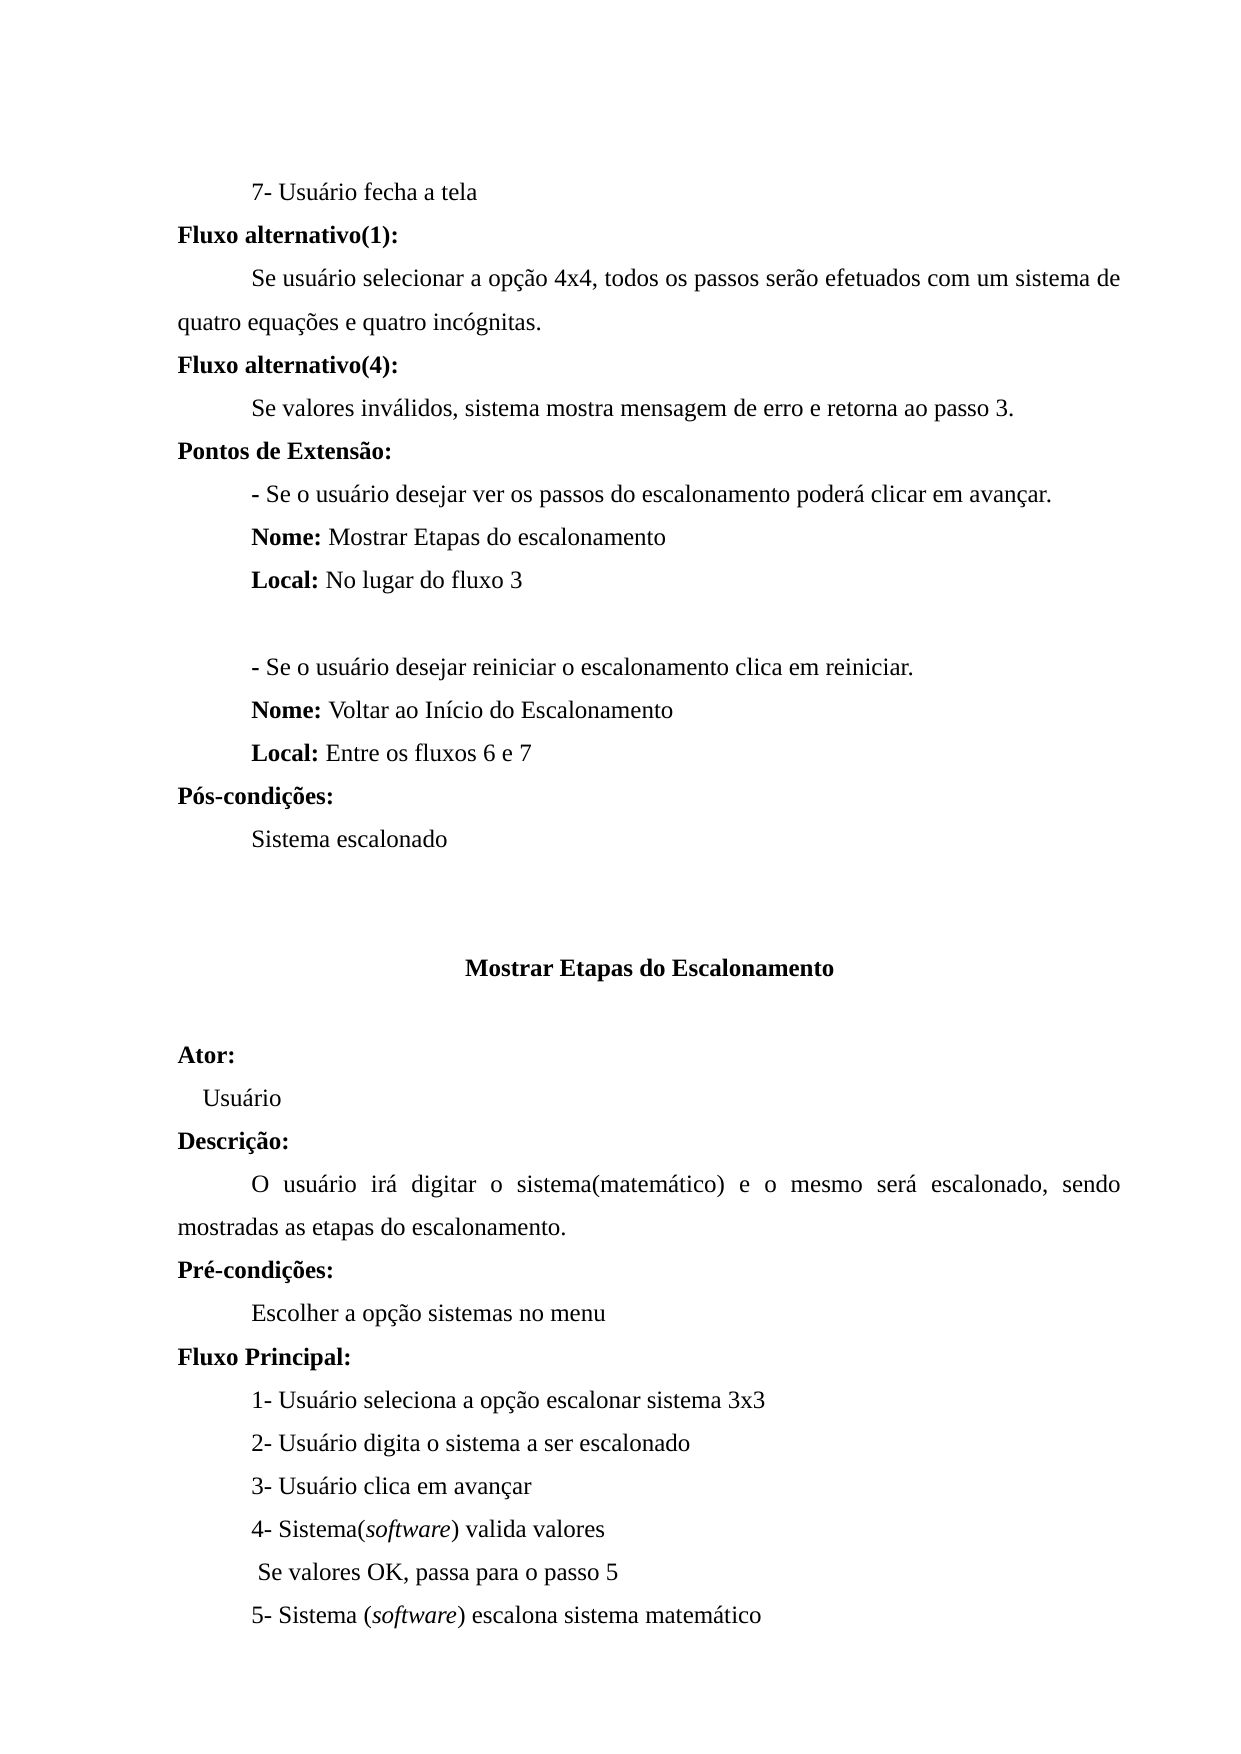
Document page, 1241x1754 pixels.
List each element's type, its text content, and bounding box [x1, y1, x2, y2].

text 7- Usuário fecha a tela [177, 177, 1122, 206]
text Sistema escalonado [177, 824, 1122, 853]
text Local: No lugar do fluxo 3 [177, 565, 1122, 594]
text Se valores OK, passa para o passo 5 [177, 1557, 1122, 1586]
text 2- Usuário digita o sistema a ser escalonado [177, 1428, 1122, 1457]
text Usuário [177, 1083, 1122, 1112]
text 3- Usuário clica em avançar [177, 1471, 1122, 1500]
text 5- Sistema (software) escalona sistema matemático [177, 1600, 1122, 1629]
text Mostrar Etapas do Escalonamento [177, 953, 1122, 982]
text Local: Entre os fluxos 6 e 7 [177, 738, 1122, 767]
text Pré-condições: [177, 1255, 1122, 1284]
text Ator: [177, 1040, 1122, 1068]
text Nome: Mostrar Etapas do escalonamento [177, 522, 1122, 551]
text 1- Usuário seleciona a opção escalonar sistema 3x3 [177, 1385, 1122, 1413]
text Fluxo alternativo(4): [177, 350, 1122, 378]
text Fluxo alternativo(1): [177, 220, 1122, 249]
text Escolher a opção sistemas no menu [177, 1298, 1122, 1327]
text Nome: Voltar ao Início do Escalonamento [177, 695, 1122, 723]
text Descrição: [177, 1126, 1122, 1155]
text Se usuário selecionar a opção 4x4, todos os passos serão efetuados com um sistema de quatro equações e quatro incógnitas. [177, 263, 1122, 335]
text Se valores inválidos, sistema mostra mensagem de erro e retorna ao passo 3. [177, 393, 1122, 422]
text Pós-condições: [177, 781, 1122, 810]
text Fluxo Principal: [177, 1342, 1122, 1370]
text O usuário irá digitar o sistema(matemático) e o mesmo será escalonado, sendo mostradas as etapas do escalonamento. [177, 1169, 1122, 1241]
text Pontos de Extensão: [177, 436, 1122, 465]
text - Se o usuário desejar reiniciar o escalonamento clica em reiniciar. [177, 652, 1122, 680]
text - Se o usuário desejar ver os passos do escalonamento poderá clicar em avançar. [177, 479, 1122, 508]
text 4- Sistema(software) valida valores [177, 1514, 1122, 1543]
